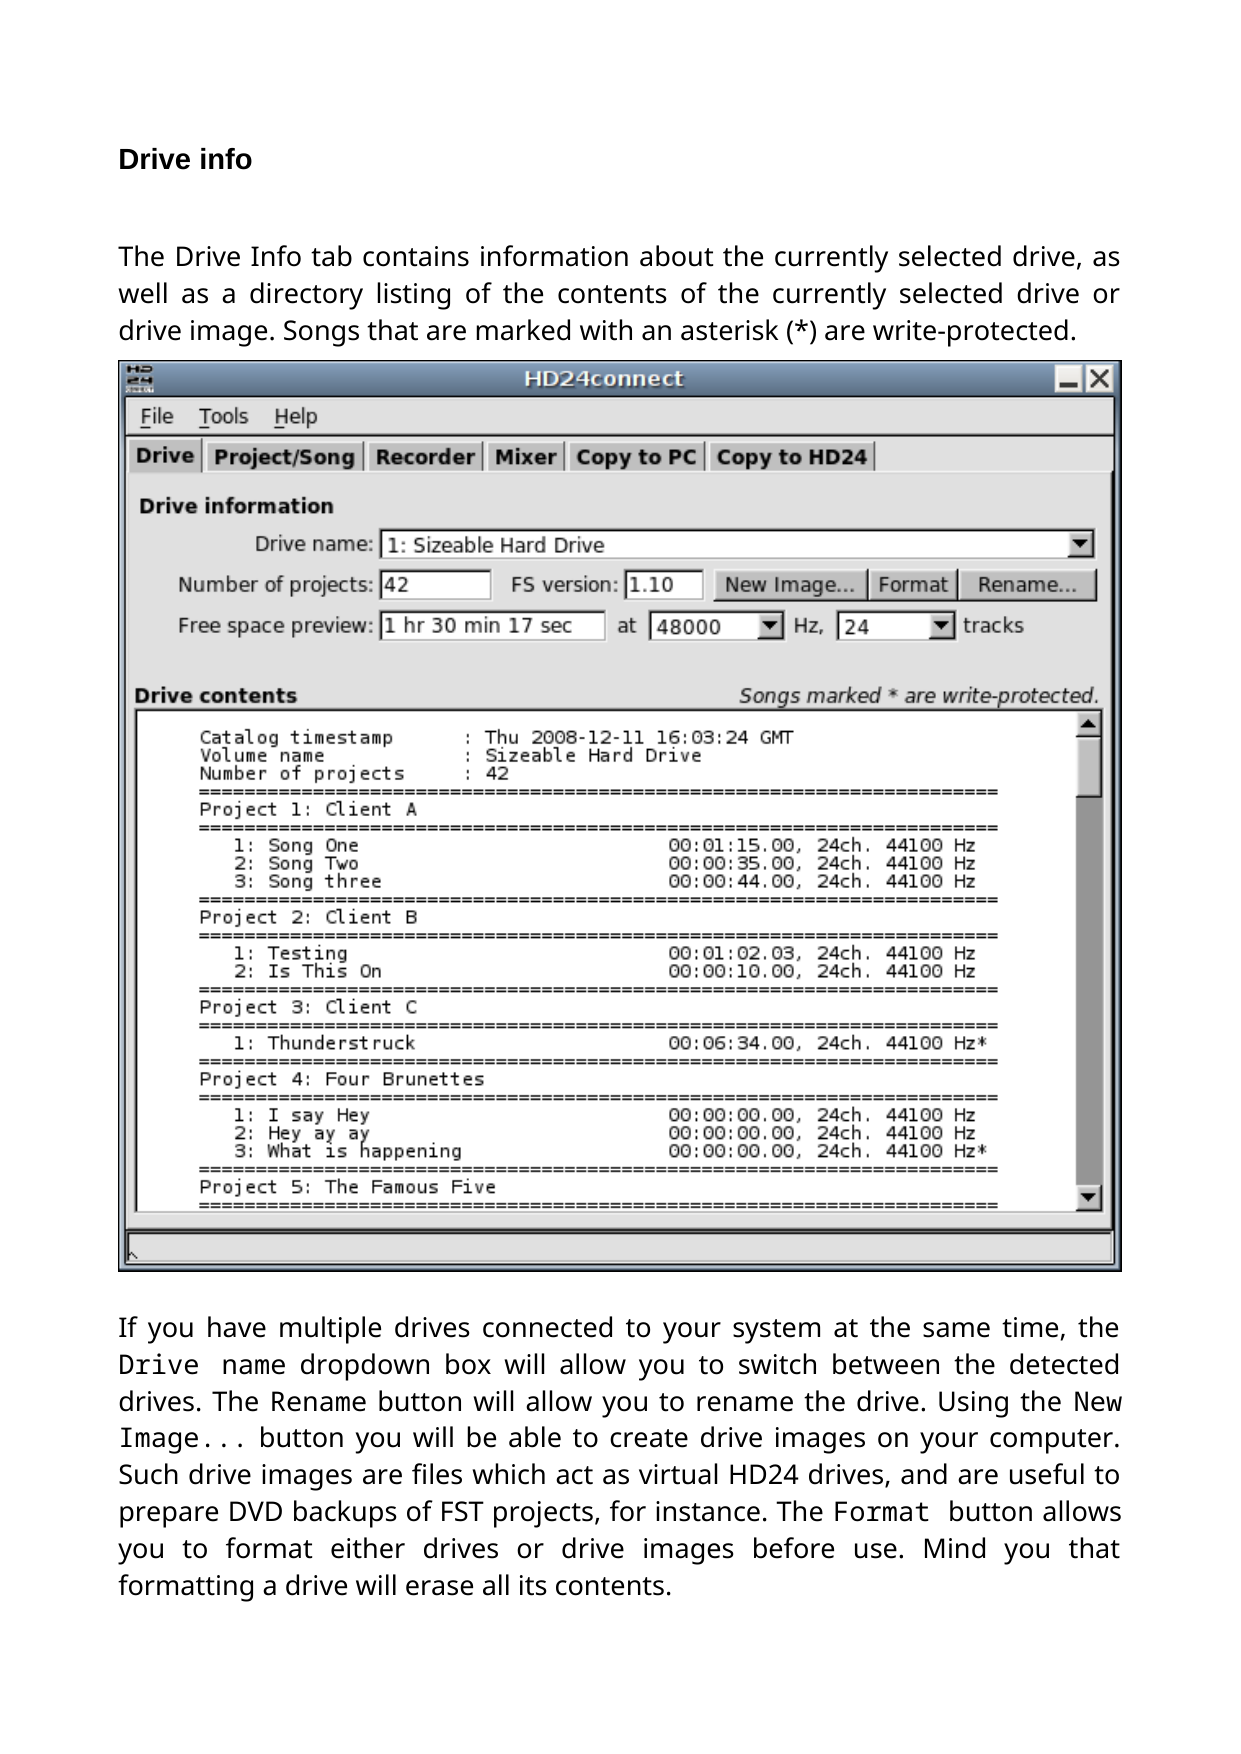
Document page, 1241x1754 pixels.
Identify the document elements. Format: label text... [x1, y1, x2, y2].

text The Drive Info tab contains information about the currently selected drive, as well as a directory listing of the contents of the currently selected drive or drive image. Songs that are marked with an asterisk (*) are write-protected. [118, 238, 1122, 348]
text If you have multiple drives connected to your system at the same time, the Drive name dropdown box will allow you to switch between the detected drives. The Rename button will allow you to rename the drive. Using the New Image... button you will be able to create drive images on your computer. Such drive images are files which act as virtual HD24 drives, and are useful to prepare DVD backups of FST projects, for instance. The Format button allows you to format either drives or drive images before use. Mind you that formatting a drive will erase all its contents. [118, 1272, 1122, 1603]
subtitle Drive info [118, 143, 1122, 176]
picture [118, 360, 1122, 1272]
